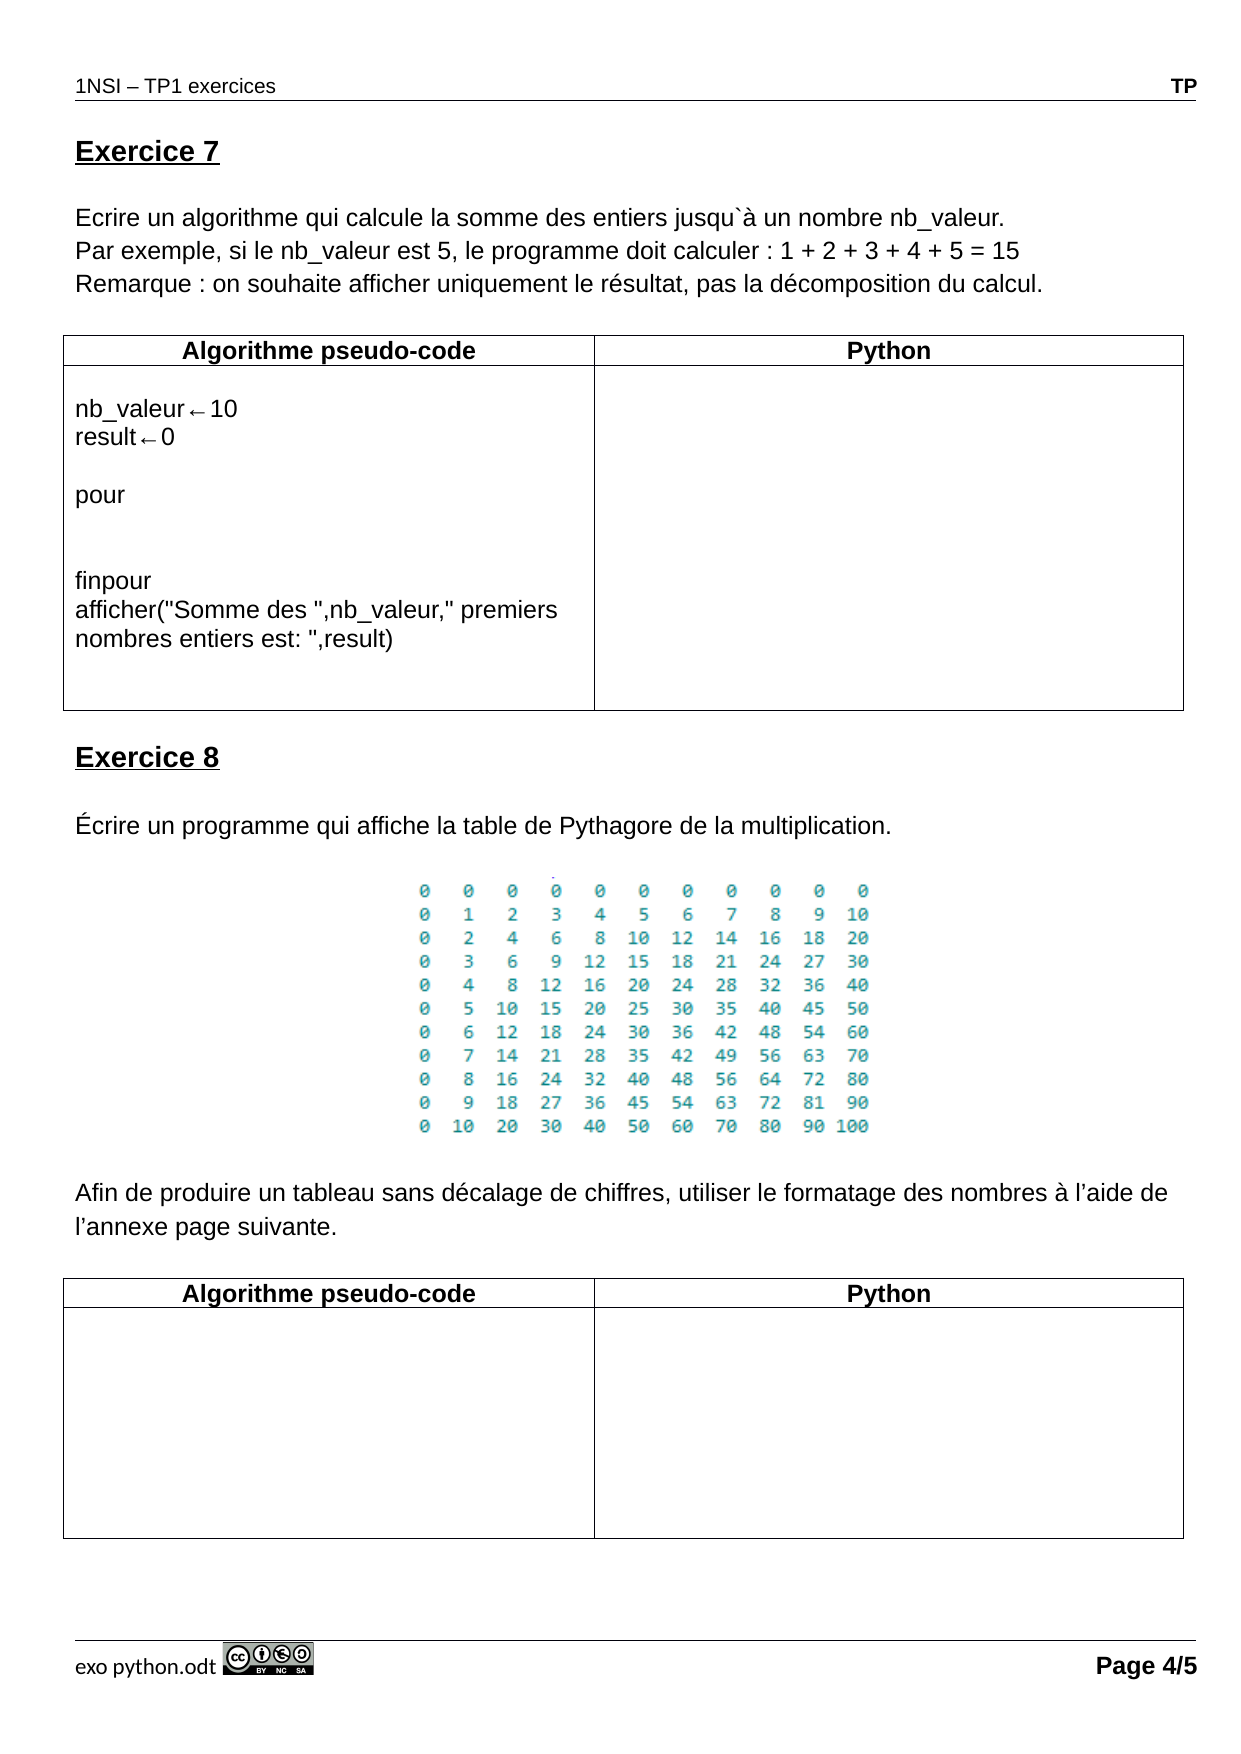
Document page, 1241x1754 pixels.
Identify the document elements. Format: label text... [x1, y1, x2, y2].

table_cell nb_valeur←10 result←0 pour finpour afficher("Somme des ",nb_valeur," premiers nombres entiers est: ",result) [64, 366, 594, 710]
picture [222, 1642, 314, 1675]
table_cell [595, 366, 1183, 710]
text Ecrire un algorithme qui calcule la somme des entiers jusqu`à un nombre nb_valeur. [75, 203, 1196, 231]
table_cell [595, 1308, 1183, 1538]
table_header Python [595, 336, 1183, 364]
table_header Algorithme pseudo-code [64, 336, 594, 364]
text Exercice 7 [75, 134, 1196, 167]
text Afin de produire un tableau sans décalage de chiffres, utiliser le formatage des nombres à l’aide de l’annexe page suivante. [75, 1178, 1196, 1240]
table_header Python [595, 1279, 1183, 1307]
picture [385, 877, 886, 1142]
text Écrire un programme qui affiche la table de Pythagore de la multiplication. [75, 811, 1196, 840]
text Exercice 8 [75, 739, 1196, 773]
text Par exemple, si le nb_valeur est 5, le programme doit calculer : 1 + 2 + 3 + 4 + 5 = 15 [75, 236, 1196, 264]
table_cell [64, 1308, 594, 1538]
text Remarque : on souhaite afficher uniquement le résultat, pas la décomposition du calcul. [75, 269, 1196, 297]
table_header Algorithme pseudo-code [64, 1279, 594, 1307]
